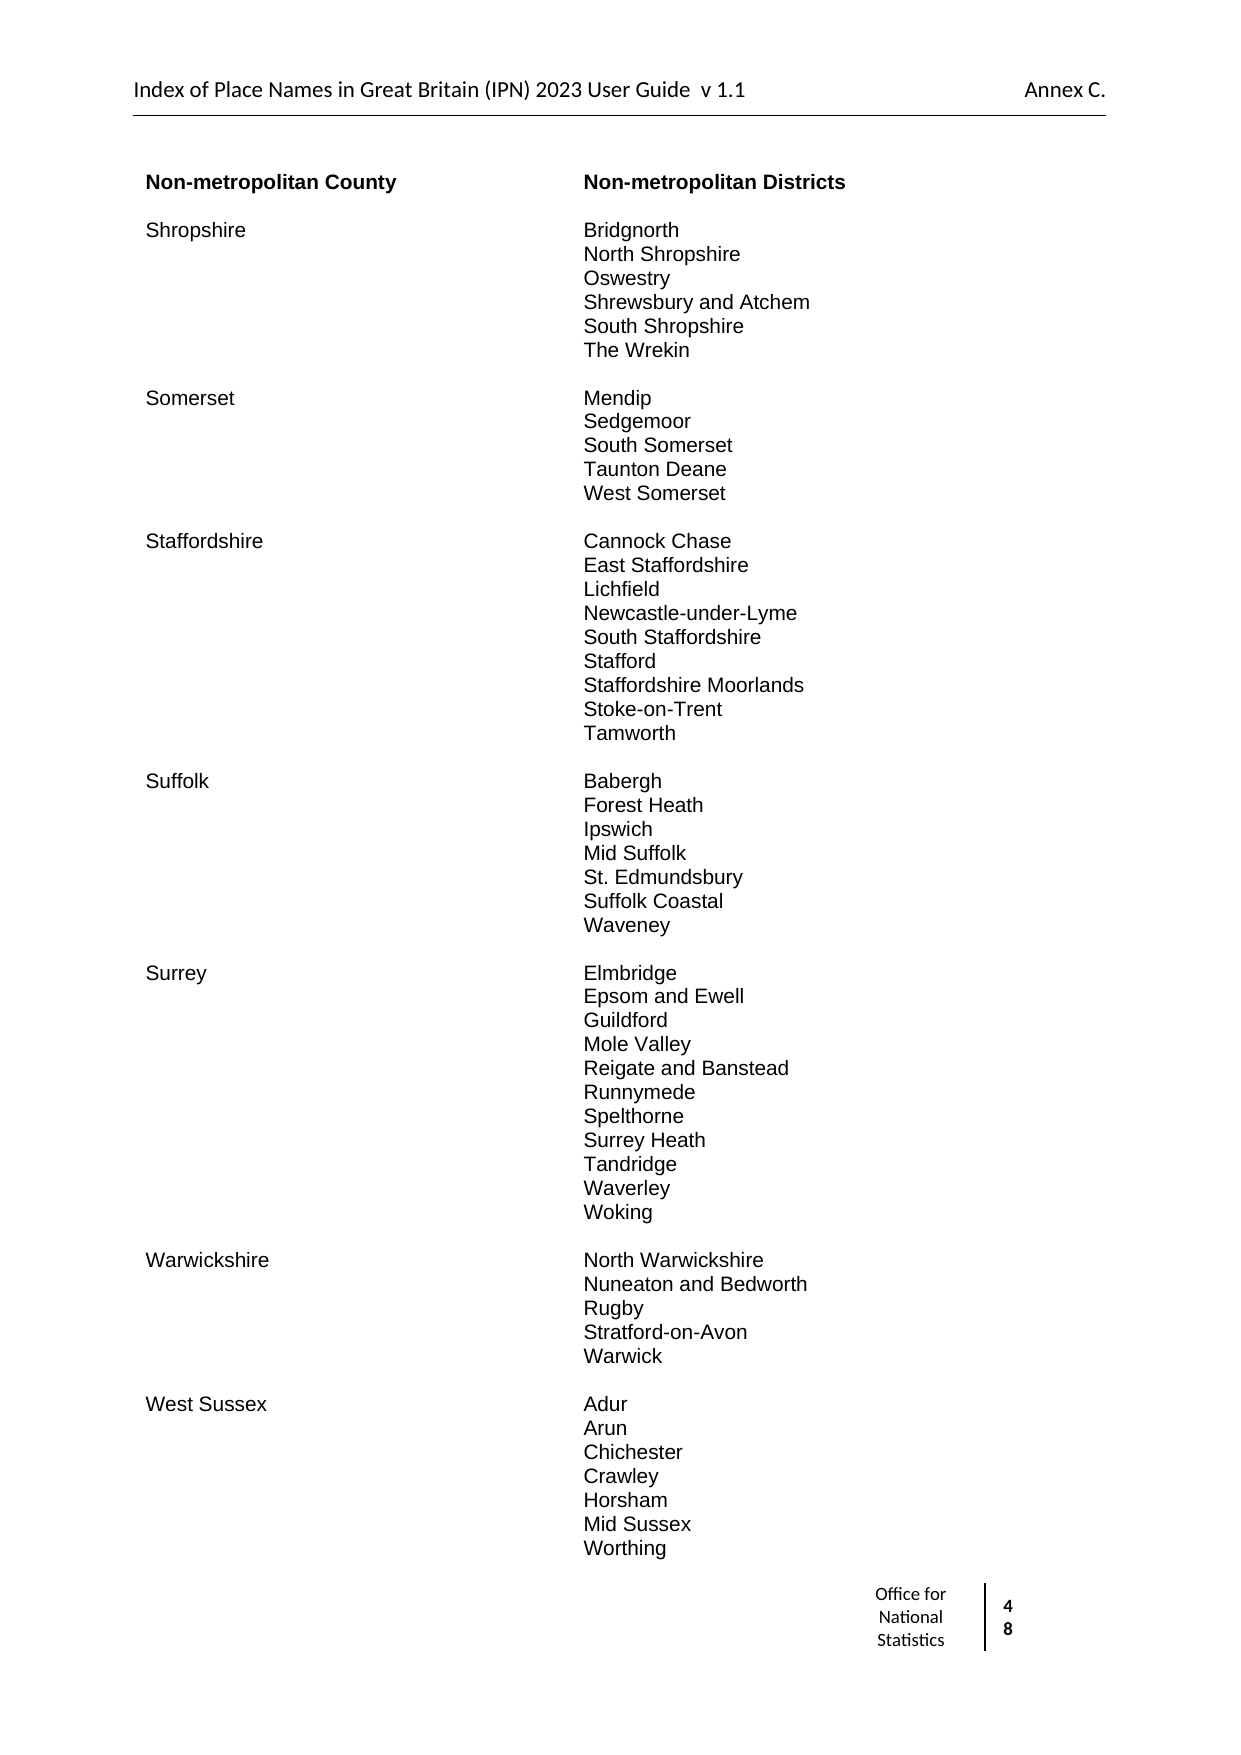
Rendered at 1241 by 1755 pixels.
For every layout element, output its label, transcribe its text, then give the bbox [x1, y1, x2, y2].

text Shropshire Bridgnorth [145, 218, 1094, 242]
text North Shropshire [145, 242, 1094, 266]
text Nuneaton and Bedworth [145, 1272, 1094, 1296]
text West Sussex Adur [145, 1392, 1094, 1416]
text The Wrekin [145, 337, 1094, 361]
text Staffordshire Moorlands [145, 673, 1094, 697]
text Tandridge [145, 1152, 1094, 1176]
text Mid Suffolk [145, 841, 1094, 864]
text Lichfield [145, 577, 1094, 601]
text Waveney [145, 912, 1094, 936]
text Suffolk Coastal [145, 888, 1094, 912]
text Guildford [145, 1008, 1094, 1032]
text Ipswich [145, 817, 1094, 841]
text Waverley [145, 1176, 1094, 1200]
text Arun [145, 1416, 1094, 1439]
text Epsom and Ewell [145, 984, 1094, 1008]
text St. Edmundsbury [145, 864, 1094, 888]
text Mid Sussex [145, 1511, 1094, 1535]
text Warwick [145, 1344, 1094, 1368]
text Staffordshire Cannock Chase [145, 529, 1094, 553]
text Chichester [145, 1439, 1094, 1463]
text Non-metropolitan County Non-metropolitan Districts [145, 170, 1094, 194]
text Spelthorne [145, 1104, 1094, 1128]
text Horsham [145, 1487, 1094, 1511]
text Taunton Deane [145, 457, 1094, 481]
text Warwickshire North Warwickshire [145, 1248, 1094, 1272]
text West Somerset [145, 481, 1094, 505]
text South Staffordshire [145, 625, 1094, 649]
text Crawley [145, 1463, 1094, 1487]
text Rugby [145, 1296, 1094, 1320]
text Suffolk Babergh [145, 769, 1094, 793]
text East Staffordshire [145, 553, 1094, 577]
text Oswestry [145, 266, 1094, 289]
text Newcastle-under-Lyme [145, 601, 1094, 625]
text Sedgemoor [145, 409, 1094, 433]
text Tamworth [145, 721, 1094, 745]
text Stafford [145, 649, 1094, 673]
text Stratford-on-Avon [145, 1320, 1094, 1344]
text Worthing [145, 1535, 1094, 1559]
text Woking [145, 1200, 1094, 1224]
text Surrey Heath [145, 1128, 1094, 1152]
text Stoke-on-Trent [145, 697, 1094, 721]
text Somerset Mendip [145, 385, 1094, 409]
text South Somerset [145, 433, 1094, 457]
text Runnymede [145, 1080, 1094, 1104]
text Reigate and Banstead [145, 1056, 1094, 1080]
text Shrewsbury and Atchem [145, 289, 1094, 313]
text Forest Heath [145, 793, 1094, 817]
text Surrey Elmbridge [145, 960, 1094, 984]
text South Shropshire [145, 313, 1094, 337]
text Mole Valley [145, 1032, 1094, 1056]
